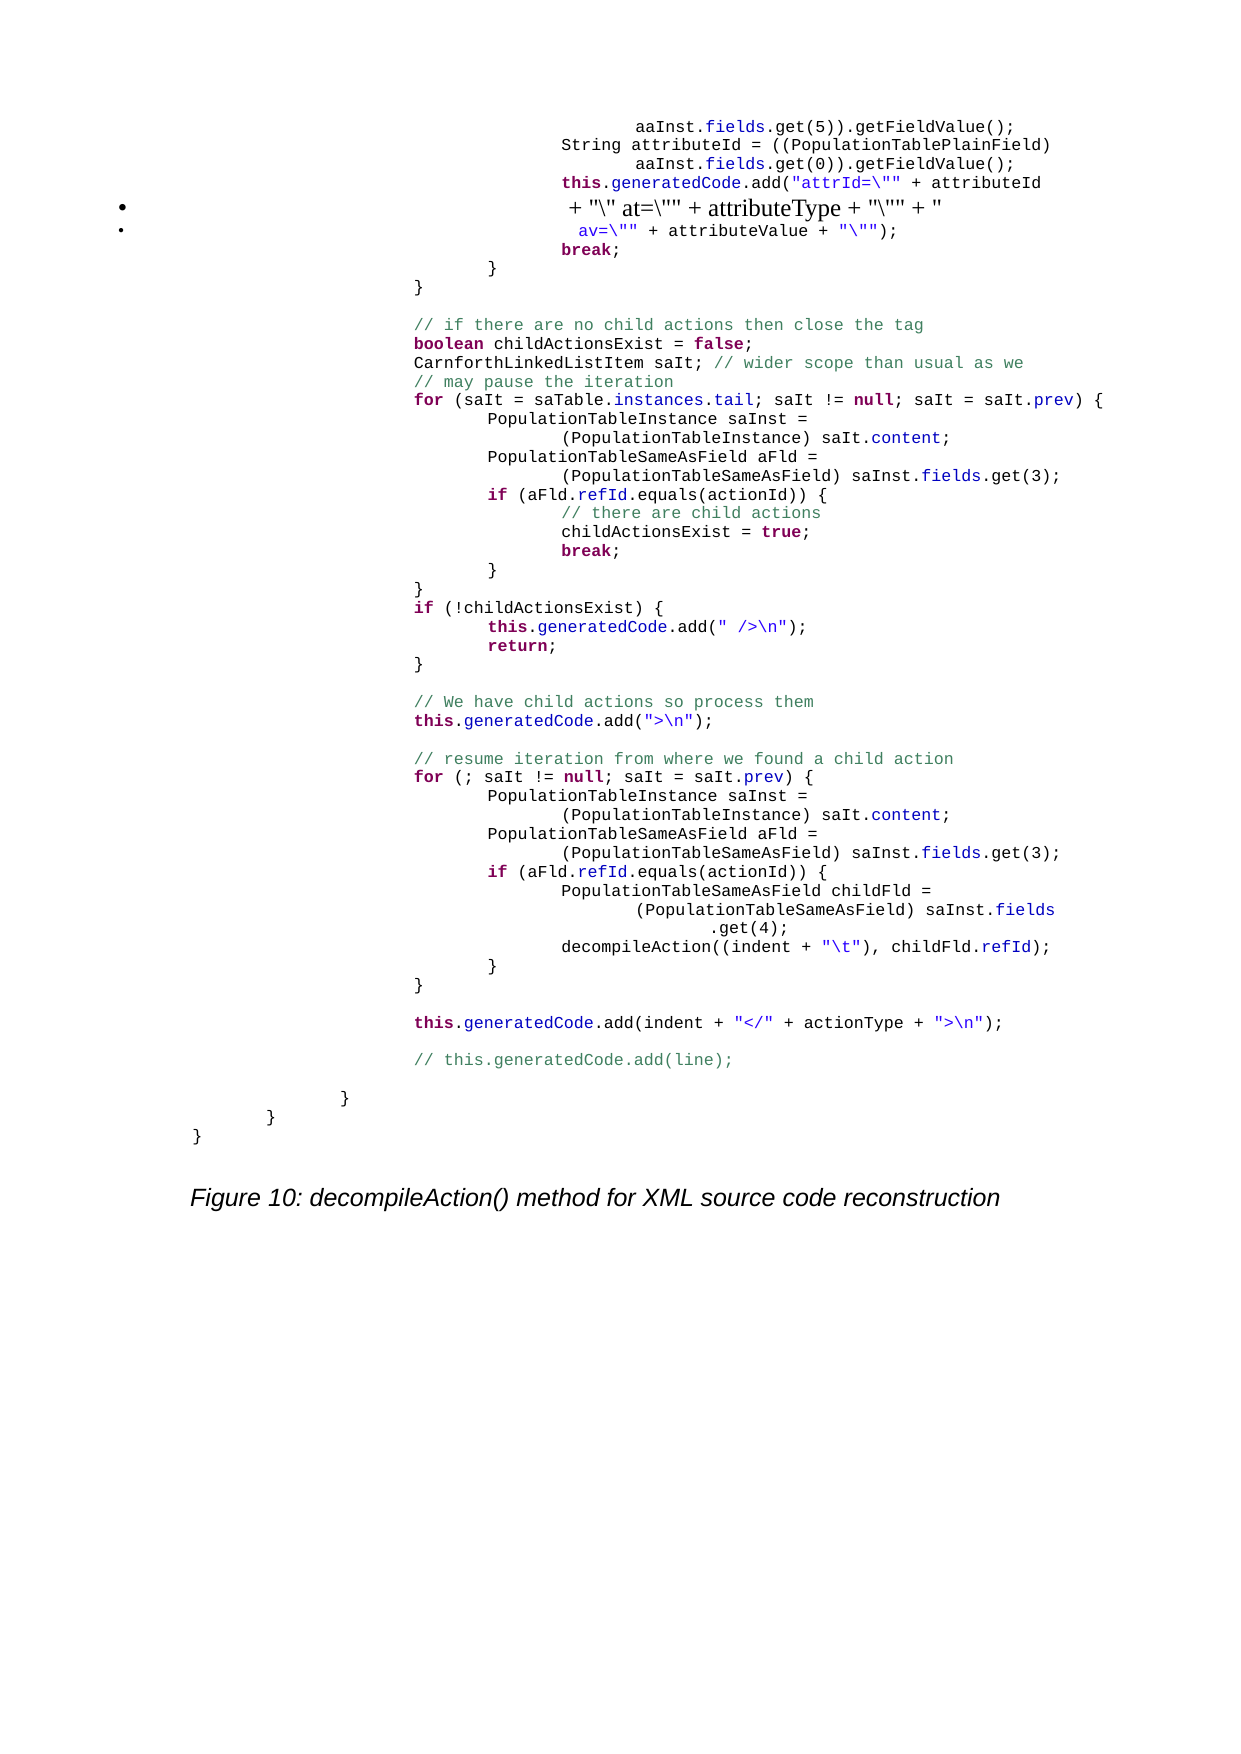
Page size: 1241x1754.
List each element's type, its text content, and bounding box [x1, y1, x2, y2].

list + "\" at=\"" + attributeType + "\"" + " [118, 193, 1122, 222]
text } [118, 958, 1122, 976]
text } [118, 976, 1122, 995]
text this.generatedCode.add(" />\n"); [118, 618, 1122, 637]
text } [118, 1127, 1122, 1146]
text if (aFld.refId.equals(actionId)) { [118, 486, 1122, 505]
text } [118, 562, 1122, 581]
text CarnforthLinkedListItem saIt; // wider scope than usual as we [118, 354, 1122, 373]
text // if there are no child actions then close the tag [118, 317, 1122, 335]
text } [118, 1108, 1122, 1127]
text (PopulationTableInstance) saIt.content; [118, 807, 1122, 826]
text (PopulationTableSameAsField) saInst.fields.get(3); [118, 467, 1122, 486]
text if (aFld.refId.equals(actionId)) { [118, 863, 1122, 882]
text for (saIt = saTable.instances.tail; saIt != null; saIt = saIt.prev) { [118, 392, 1122, 411]
text break; [118, 543, 1122, 562]
text PopulationTableSameAsField aFld = [118, 826, 1122, 844]
text (PopulationTableInstance) saIt.content; [118, 430, 1122, 448]
text } [118, 581, 1122, 599]
text childActionsExist = true; [118, 524, 1122, 543]
text (PopulationTableSameAsField) saInst.fields.get(3); [118, 844, 1122, 863]
text // resume iteration from where we found a child action [118, 750, 1122, 769]
text aaInst.fields.get(5)).getFieldValue(); [118, 118, 1122, 137]
text // We have child actions so process them [118, 694, 1122, 712]
text break; [118, 241, 1122, 260]
text String attributeId = ((PopulationTablePlainField) aaInst.fields.get(0)).getFieldValue(); [118, 137, 1122, 175]
text } [118, 656, 1122, 675]
text Figure 10: decompileAction() method for XML source code reconstruction [190, 1158, 1050, 1212]
text PopulationTableInstance saInst = [118, 411, 1122, 430]
text this.generatedCode.add("attrId=\"" + attributeId [118, 175, 1122, 193]
text PopulationTableSameAsField aFld = [118, 448, 1122, 467]
text } [118, 279, 1122, 298]
text } [118, 260, 1122, 279]
text } [118, 1089, 1122, 1108]
list av=\"" + attributeValue + "\""); [118, 222, 1122, 241]
text this.generatedCode.add(">\n"); [118, 712, 1122, 731]
text this.generatedCode.add(indent + "</" + actionType + ">\n"); [118, 1014, 1122, 1033]
text boolean childActionsExist = false; [118, 335, 1122, 354]
text // there are child actions [118, 505, 1122, 524]
text if (!childActionsExist) { [118, 599, 1122, 618]
text PopulationTableSameAsField childFld = (PopulationTableSameAsField) saInst.fields [118, 882, 1122, 920]
text .get(4); [118, 920, 1122, 939]
text PopulationTableInstance saInst = [118, 788, 1122, 807]
text // this.generatedCode.add(line); [118, 1052, 1122, 1071]
text decompileAction((indent + "\t"), childFld.refId); [118, 939, 1122, 958]
text for (; saIt != null; saIt = saIt.prev) { [118, 769, 1122, 788]
text return; [118, 637, 1122, 656]
text // may pause the iteration [118, 373, 1122, 392]
